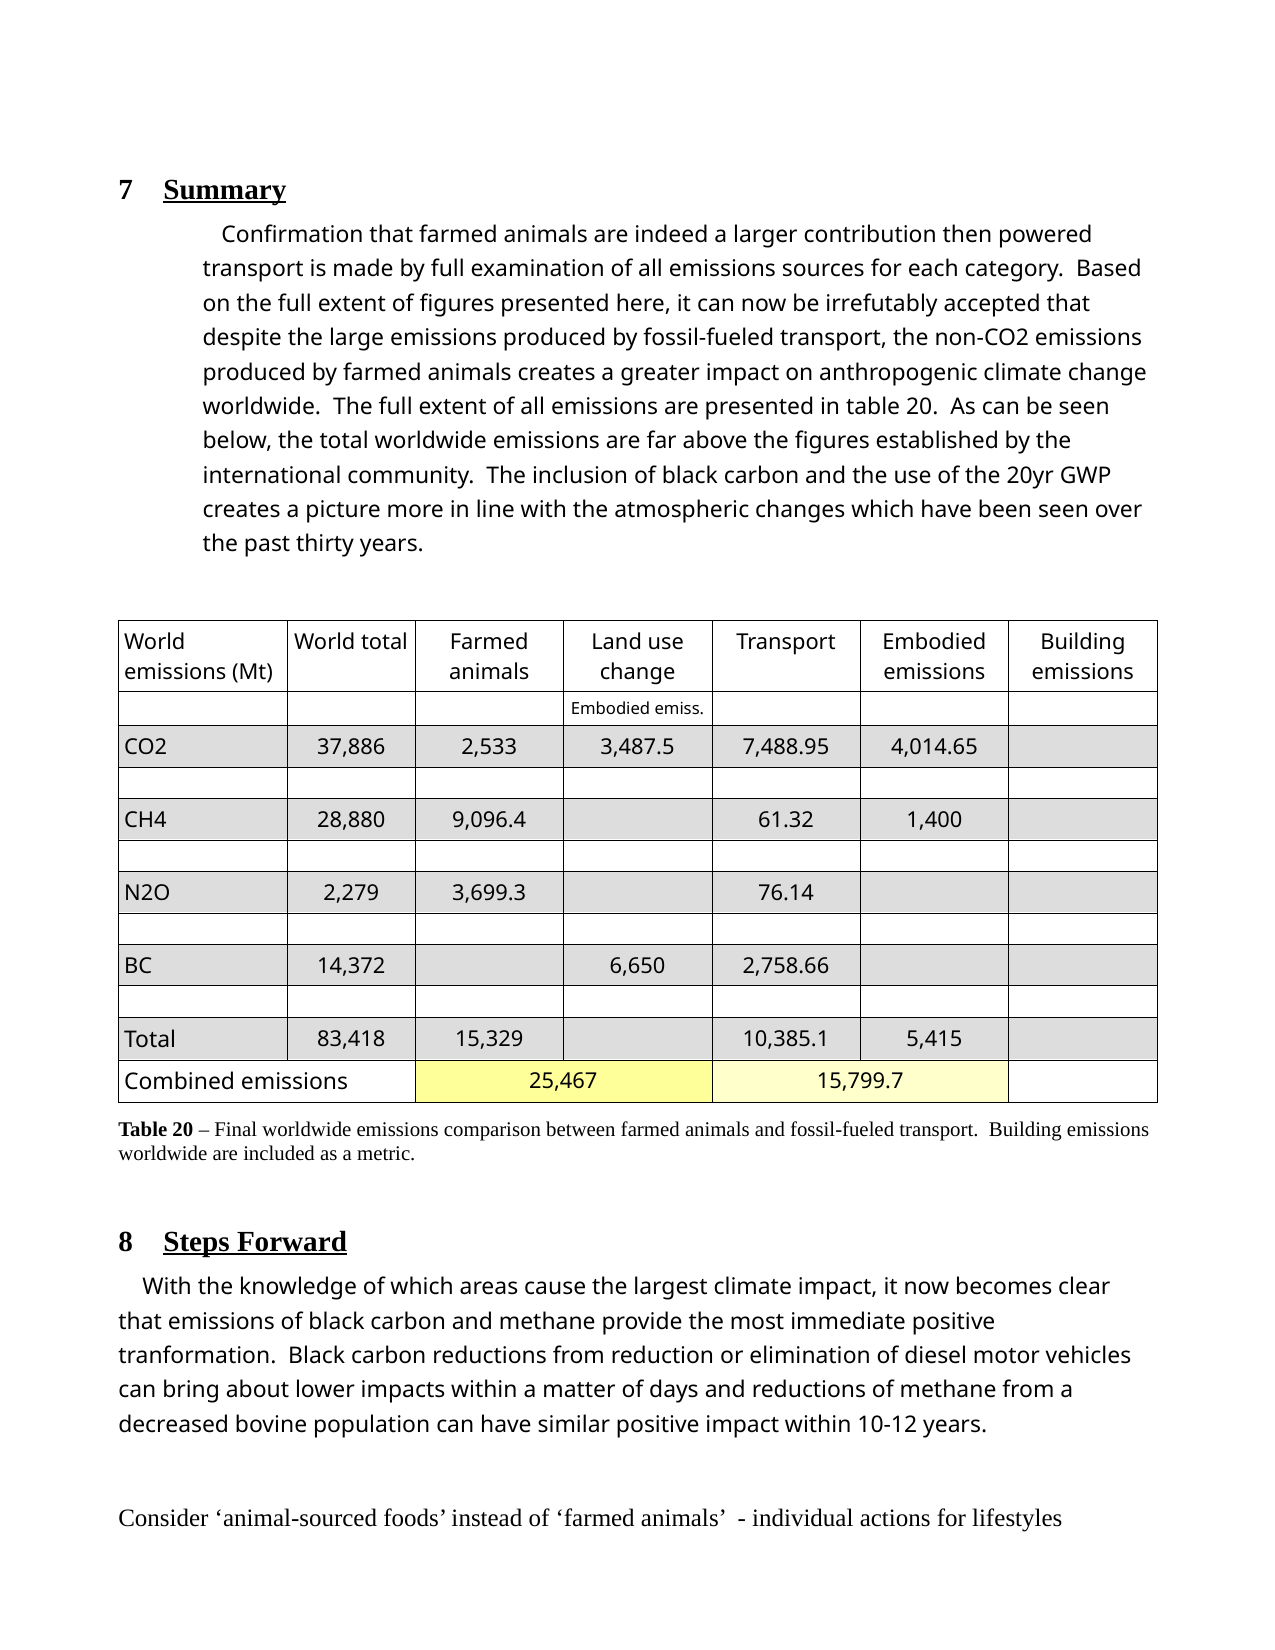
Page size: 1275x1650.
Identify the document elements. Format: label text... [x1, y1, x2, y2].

table_cell 7,488.95 [713, 726, 860, 767]
table_cell [713, 914, 860, 944]
table_cell 76.14 [713, 872, 860, 912]
table_cell [564, 768, 712, 798]
table_cell 37,886 [288, 726, 415, 767]
table_cell 4,014.65 [861, 726, 1008, 767]
table_cell [861, 692, 1008, 725]
table_cell 15,799.7 [713, 1061, 1008, 1102]
table_cell [1009, 914, 1157, 944]
table_header Embodied emissions [861, 621, 1008, 691]
table_header World total [288, 621, 415, 691]
table_cell [1009, 841, 1157, 871]
table_cell [1009, 726, 1157, 767]
table_cell [119, 692, 287, 725]
table_cell [861, 872, 1008, 912]
table_cell [564, 872, 712, 912]
table_cell [416, 841, 563, 871]
table_cell [416, 692, 563, 725]
subtitle Summary [118, 172, 1157, 205]
table_cell 28,880 [288, 799, 415, 839]
table_header Farmed animals [416, 621, 563, 691]
table_cell [1009, 986, 1157, 1017]
table_cell [713, 768, 860, 798]
table_cell [564, 841, 712, 871]
table_cell 5,415 [861, 1018, 1008, 1059]
text Confirmation that farmed animals are indeed a larger contribution then powered transport is made by full examination of all emissions sources for each category. Based on the full extent of figures presented here, it can now be irrefutably accepted that despite the large emissions produced by fossil-fueled transport, the non-CO2 emissions produced by farmed animals creates a greater impact on anthropogenic climate change worldwide. The full extent of all emissions are presented in table 20. As can be seen below, the total worldwide emissions are far above the figures established by the international community. The inclusion of black carbon and the use of the 20yr GWP creates a picture more in line with the atmospheric changes which have been seen over the past thirty years. [202, 218, 1157, 558]
table_cell [1009, 799, 1157, 839]
text Table 20 – Final worldwide emissions comparison between farmed animals and fossil-fueled transport. Building emissions worldwide are included as a metric. [118, 1117, 1157, 1165]
table_cell [1009, 768, 1157, 798]
table_cell 61.32 [713, 799, 860, 839]
table_cell 14,372 [288, 945, 415, 985]
table_header World emissions (Mt) [119, 621, 287, 691]
table_cell [1009, 872, 1157, 912]
table_cell [564, 986, 712, 1017]
table_cell [861, 841, 1008, 871]
table_cell [119, 986, 287, 1017]
table_cell 2,758.66 [713, 945, 860, 985]
table_cell [416, 914, 563, 944]
table_cell 9,096.4 [416, 799, 563, 839]
table_cell CO2 [119, 726, 287, 767]
table_cell 3,487.5 [564, 726, 712, 767]
table_cell [713, 841, 860, 871]
table_cell BC [119, 945, 287, 985]
table_cell [564, 799, 712, 839]
table_header Land use change [564, 621, 712, 691]
table_cell 2,279 [288, 872, 415, 912]
table_cell 2,533 [416, 726, 563, 767]
table_header Transport [713, 621, 860, 691]
table_cell [1009, 1018, 1157, 1059]
table_cell [1009, 945, 1157, 985]
table_cell 6,650 [564, 945, 712, 985]
table_cell [861, 914, 1008, 944]
table_cell Combined emissions [119, 1061, 415, 1102]
table_cell [288, 768, 415, 798]
table_cell [713, 986, 860, 1017]
table_cell [861, 945, 1008, 985]
subtitle Steps Forward [118, 1224, 1157, 1258]
table_cell [288, 986, 415, 1017]
table_cell [1009, 692, 1157, 725]
table_cell Embodied emiss. [564, 692, 712, 725]
table_cell CH4 [119, 799, 287, 839]
table_cell 3,699.3 [416, 872, 563, 912]
table_cell [564, 914, 712, 944]
table_cell [416, 768, 563, 798]
table_cell Total [119, 1018, 287, 1059]
table_cell [288, 692, 415, 725]
table_cell [416, 945, 563, 985]
table_cell 15,329 [416, 1018, 563, 1059]
table_cell [288, 914, 415, 944]
table_cell [416, 986, 563, 1017]
table_cell [1009, 1061, 1157, 1102]
table_cell [861, 768, 1008, 798]
table_cell 83,418 [288, 1018, 415, 1059]
table_cell [119, 768, 287, 798]
table_cell 10,385.1 [713, 1018, 860, 1059]
text With the knowledge of which areas cause the largest climate impact, it now becomes clear that emissions of black carbon and methane provide the most immediate positive tranformation. Black carbon reductions from reduction or elimination of diesel motor vehicles can bring about lower impacts within a matter of days and reductions of methane from a decreased bovine population can have similar positive impact within 10-12 years. [118, 1270, 1157, 1439]
table_cell 1,400 [861, 799, 1008, 839]
table_cell [564, 1018, 712, 1059]
table_cell [288, 841, 415, 871]
table_cell [861, 986, 1008, 1017]
table_cell 25,467 [416, 1061, 712, 1102]
table_cell [713, 692, 860, 725]
table_header Building emissions [1009, 621, 1157, 691]
table_cell [119, 914, 287, 944]
table_cell N2O [119, 872, 287, 912]
table_cell [119, 841, 287, 871]
